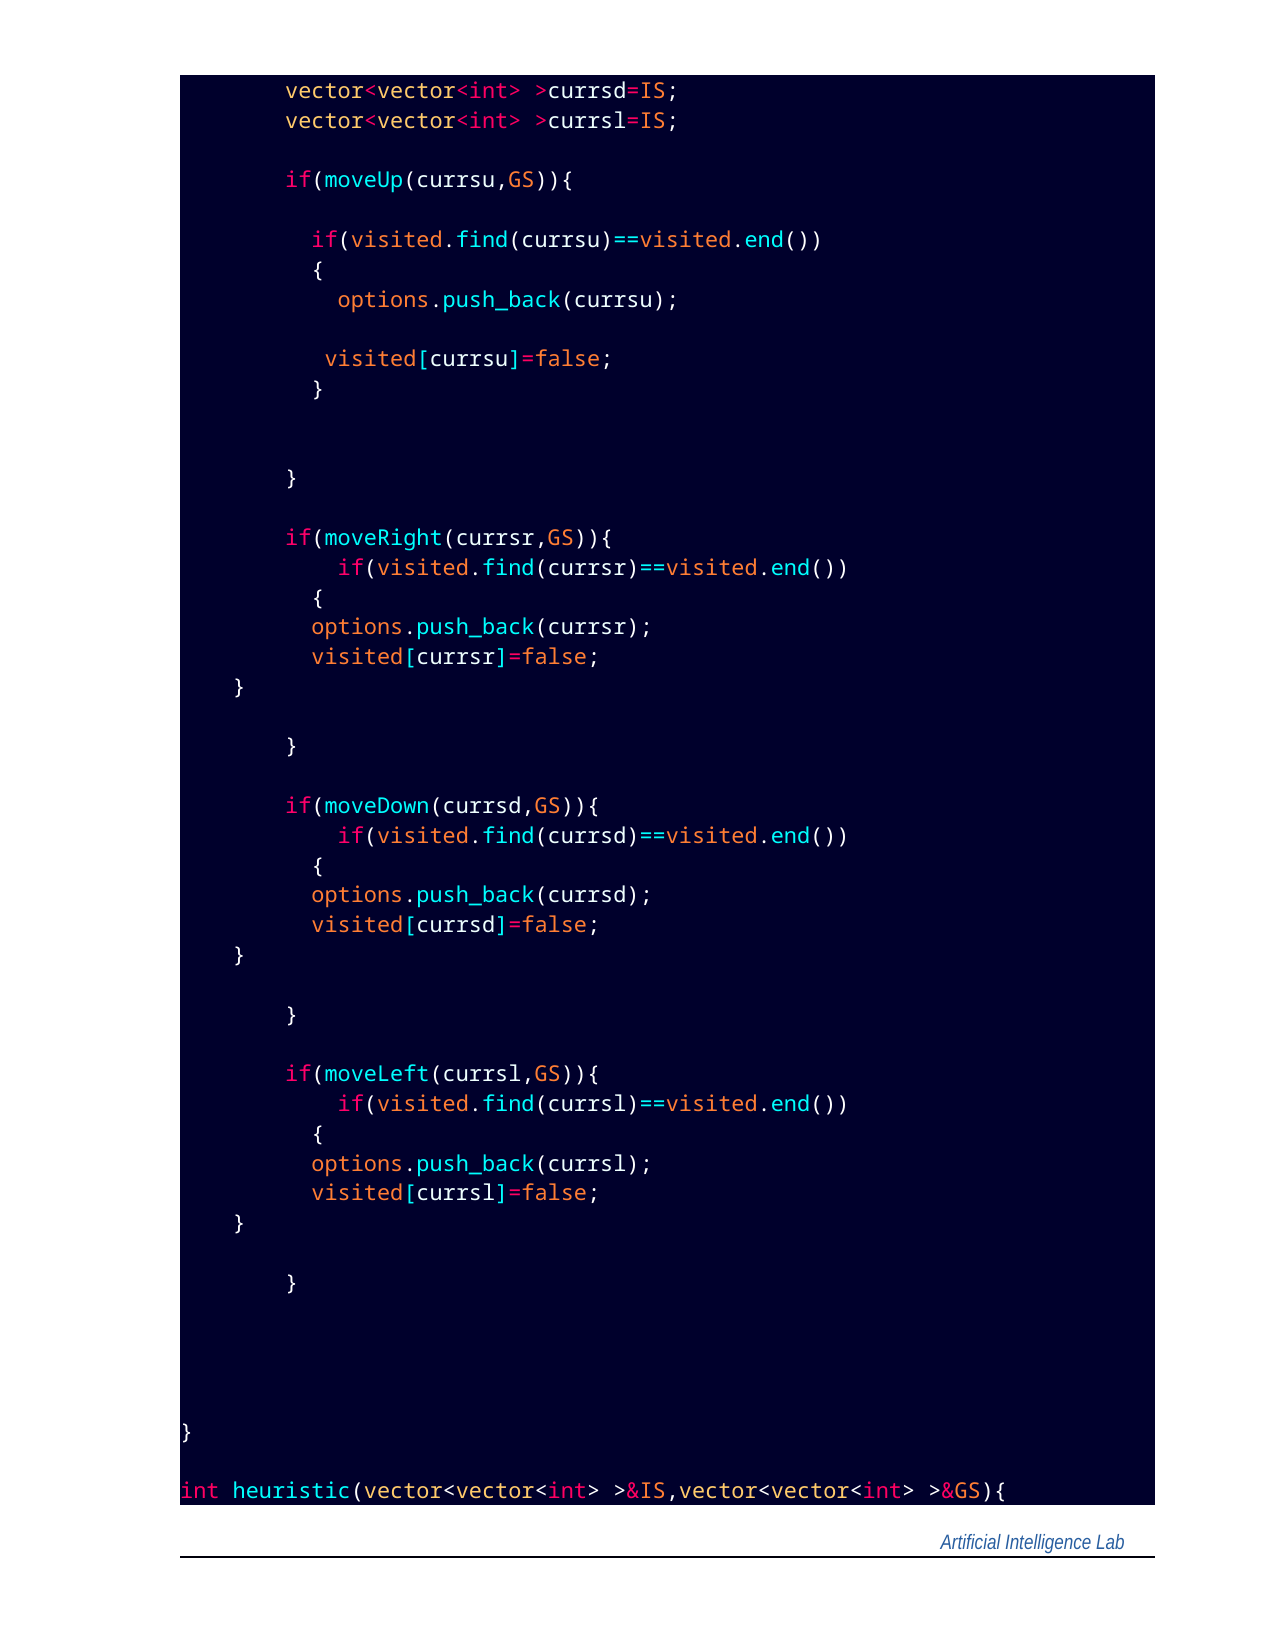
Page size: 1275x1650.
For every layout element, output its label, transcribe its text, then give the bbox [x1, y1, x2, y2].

text visited[currsd]=false; [180, 909, 1155, 939]
text } [180, 1207, 1155, 1237]
text visited[currsu]=false; [180, 343, 1155, 373]
text } [180, 462, 1155, 492]
text { [180, 849, 1155, 879]
text } [180, 671, 1155, 701]
text } [180, 998, 1155, 1028]
text if(moveLeft(currsl,GS)){ [180, 1058, 1155, 1088]
text if(visited.find(currsd)==visited.end()) [180, 820, 1155, 849]
text } [180, 1416, 1155, 1445]
text visited[currsr]=false; [180, 641, 1155, 671]
text } [180, 939, 1155, 969]
text { [180, 1118, 1155, 1147]
text vector<vector<int> >currsd=IS; [180, 75, 1155, 105]
text options.push_back(currsl); [180, 1147, 1155, 1177]
text } [180, 1267, 1155, 1296]
text if(moveRight(currsr,GS)){ [180, 522, 1155, 552]
text visited[currsl]=false; [180, 1177, 1155, 1207]
text } [180, 730, 1155, 760]
text if(visited.find(currsu)==visited.end()) [180, 224, 1155, 254]
text { [180, 254, 1155, 283]
text int heuristic(vector<vector<int> >&IS,vector<vector<int> >&GS){ [180, 1475, 1155, 1505]
text vector<vector<int> >currsl=IS; [180, 105, 1155, 134]
text options.push_back(currsr); [180, 611, 1155, 641]
text if(visited.find(currsr)==visited.end()) [180, 552, 1155, 581]
text { [180, 581, 1155, 611]
text } [180, 373, 1155, 403]
text if(moveDown(currsd,GS)){ [180, 790, 1155, 820]
text options.push_back(currsu); [180, 283, 1155, 313]
text if(visited.find(currsl)==visited.end()) [180, 1088, 1155, 1118]
text options.push_back(currsd); [180, 879, 1155, 909]
text if(moveUp(currsu,GS)){ [180, 164, 1155, 194]
